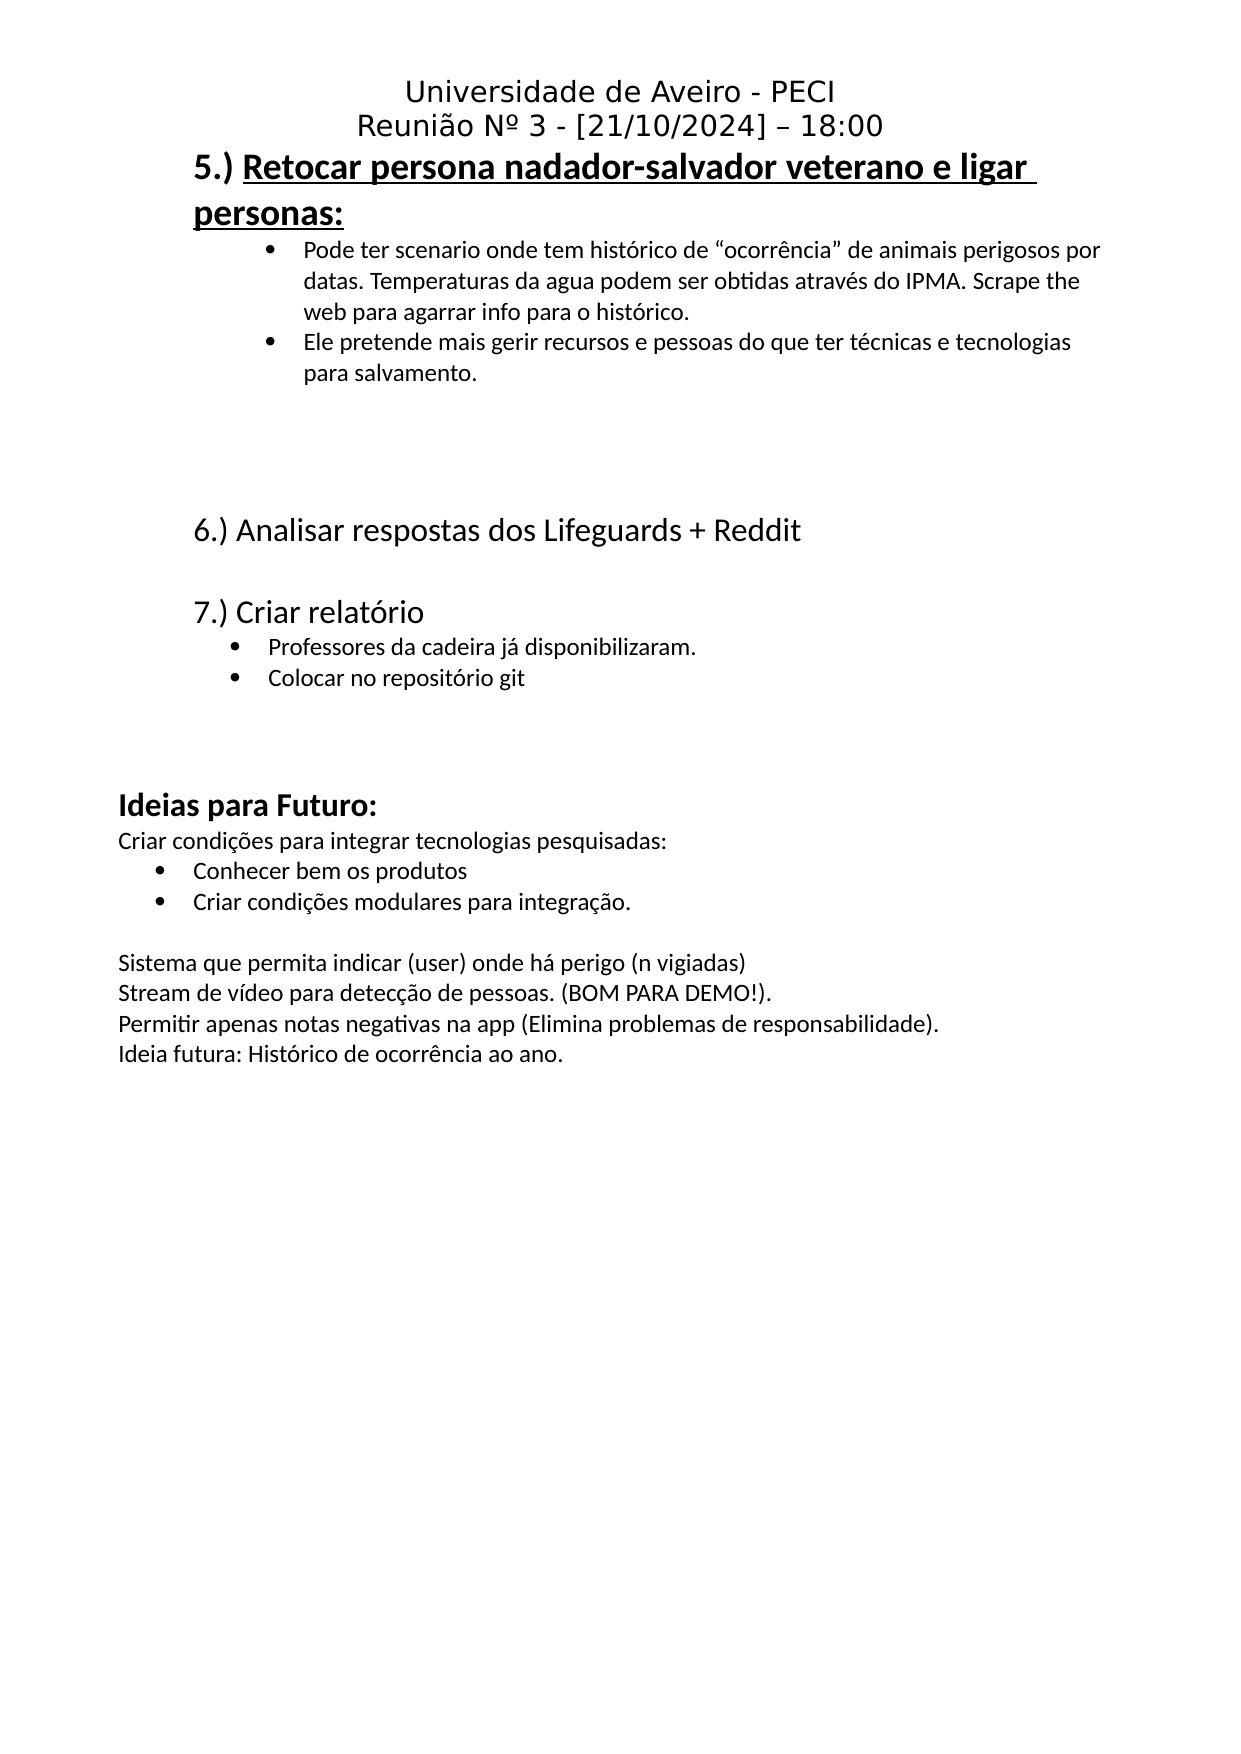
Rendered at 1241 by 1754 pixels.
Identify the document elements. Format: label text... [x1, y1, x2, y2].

text 5.) Retocar persona nadador-salvador veterano e ligar personas: [193, 143, 1122, 234]
list Colocar no repositório git [231, 662, 1122, 693]
list Conhecer bem os produtos [156, 855, 1122, 886]
text Ideia futura: Histórico de ocorrência ao ano. [118, 1038, 1122, 1069]
list Professores da cadeira já disponibilizaram. [231, 632, 1122, 662]
text Stream de vídeo para detecção de pessoas. (BOM PARA DEMO!). [118, 977, 1122, 1008]
list Ele pretende mais gerir recursos e pessoas do que ter técnicas e tecnologias para salvamento. [266, 326, 1122, 387]
list 7.) Criar relatório [193, 591, 1122, 632]
list Criar condições modulares para integração. [156, 886, 1122, 916]
list Pode ter scenario onde tem histórico de “ocorrência” de animais perigosos por datas. Temperaturas da agua podem ser obtidas através do IPMA. Scrape the web para agarrar info para o histórico. [266, 234, 1122, 326]
text Ideias para Futuro: [118, 784, 1122, 825]
text Permitir apenas notas negativas na app (Elimina problemas de responsabilidade). [118, 1008, 1122, 1038]
text Criar condições para integrar tecnologias pesquisadas: [118, 825, 1122, 855]
text Sistema que permita indicar (user) onde há perigo (n vigiadas) [118, 947, 1122, 977]
list 6.) Analisar respostas dos Lifeguards + Reddit [193, 509, 1122, 550]
